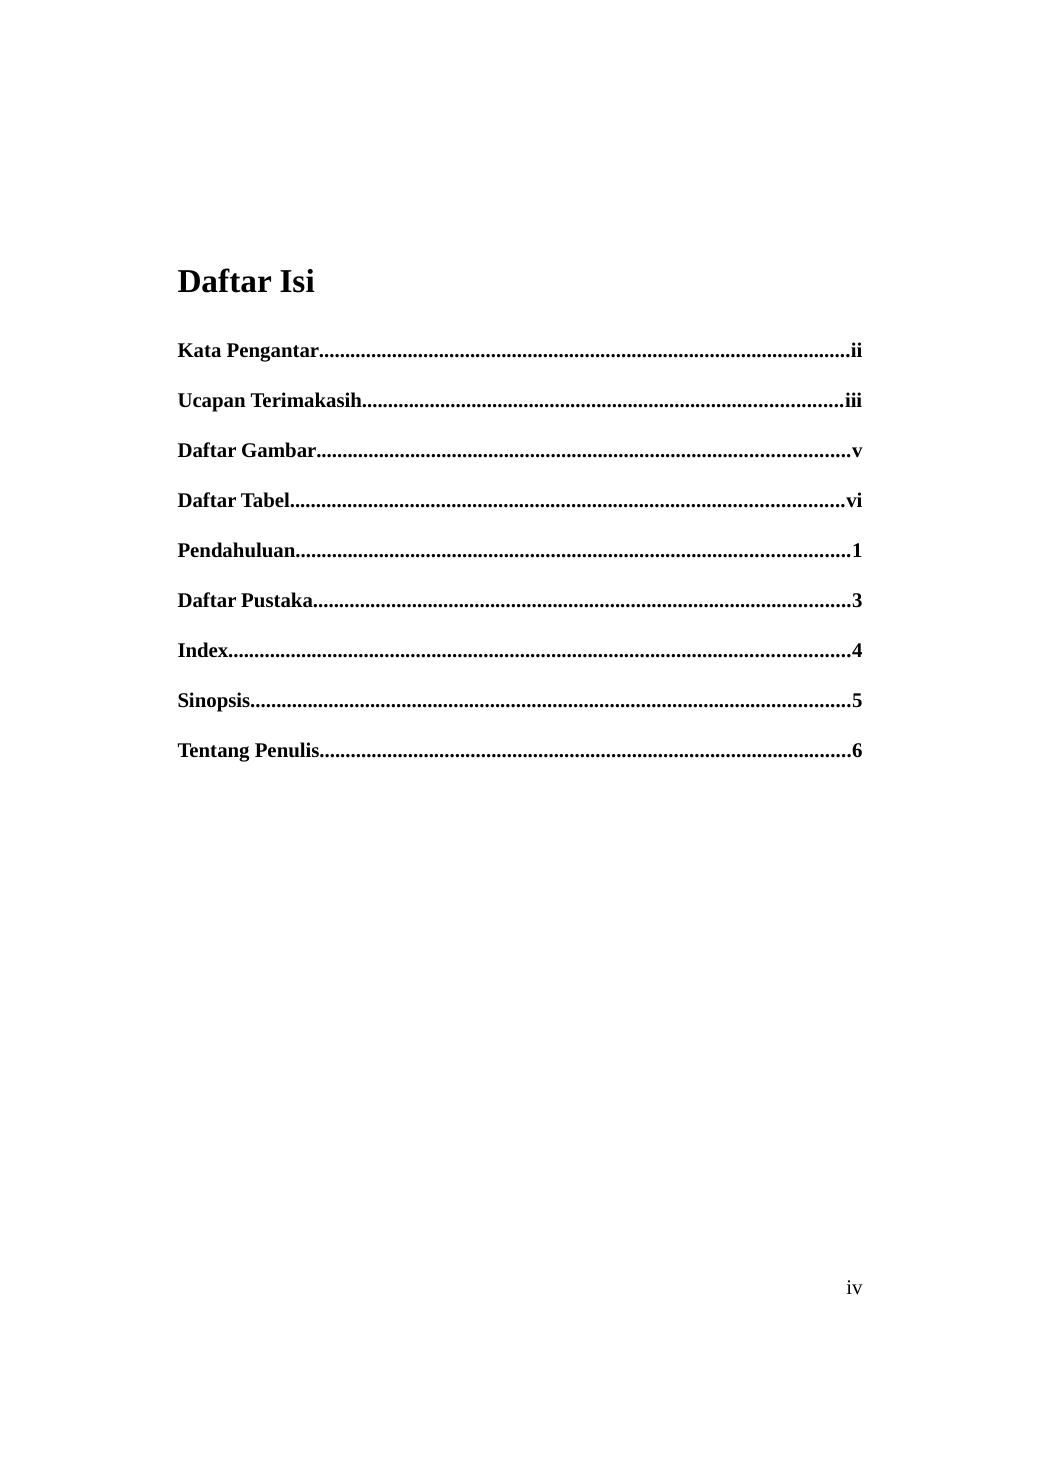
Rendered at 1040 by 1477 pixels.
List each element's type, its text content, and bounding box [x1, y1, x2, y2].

text Daftar Tabel vi [177, 487, 862, 512]
text Ucapan Terimakasih iii [177, 387, 862, 412]
text Sinopsis 5 [177, 687, 862, 712]
text Pendahuluan 1 [177, 537, 862, 562]
text Tentang Penulis 6 [177, 737, 862, 762]
text Daftar Gambar v [177, 437, 862, 462]
text Daftar Pustaka 3 [177, 587, 862, 612]
text Index 4 [177, 637, 862, 662]
subtitle Daftar Isi [177, 261, 862, 299]
text Kata Pengantar ii [177, 337, 862, 362]
